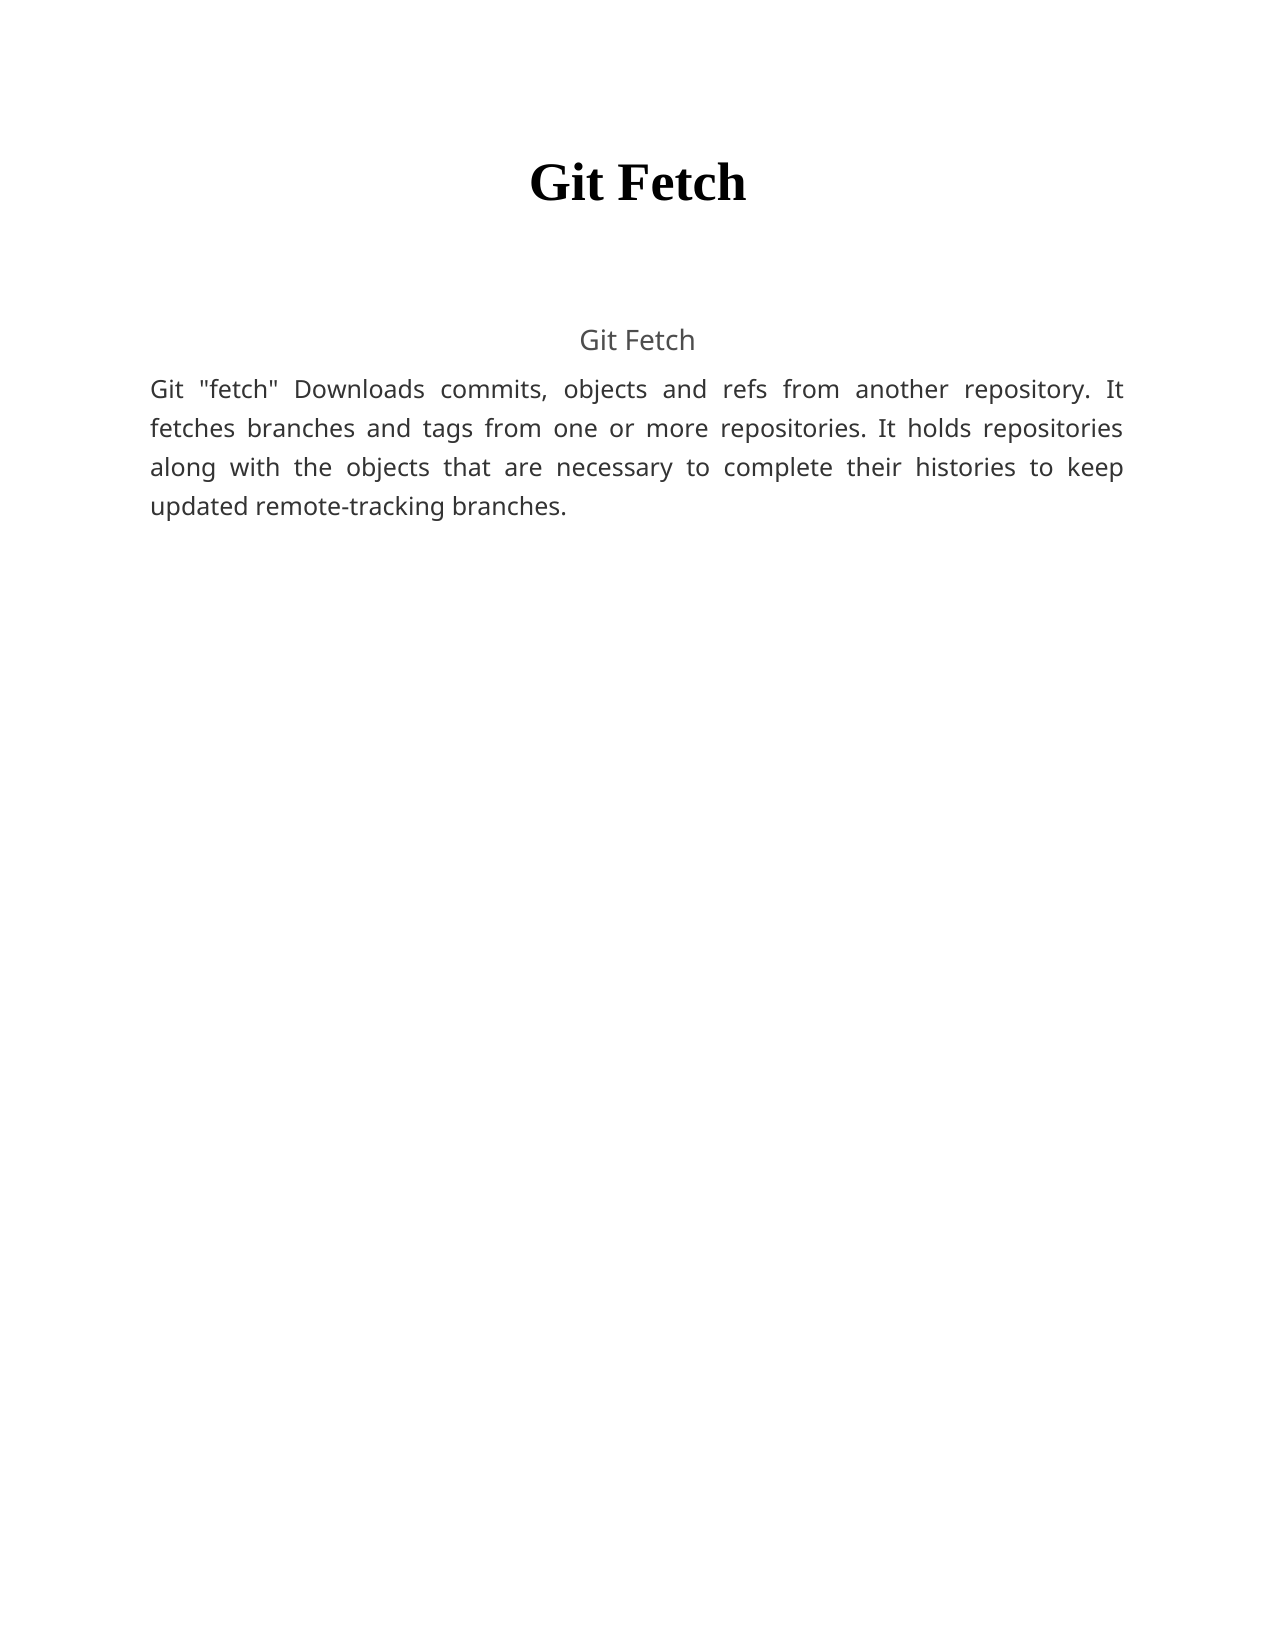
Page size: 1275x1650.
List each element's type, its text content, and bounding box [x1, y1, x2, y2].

subtitle Git Fetch [150, 321, 1125, 359]
title Git Fetch [150, 150, 1125, 212]
text Git "fetch" Downloads commits, objects and refs from another repository. It fetches branches and tags from one or more repositories. It holds repositories along with the objects that are necessary to complete their histories to keep updated remote-tracking branches. [150, 371, 1125, 523]
